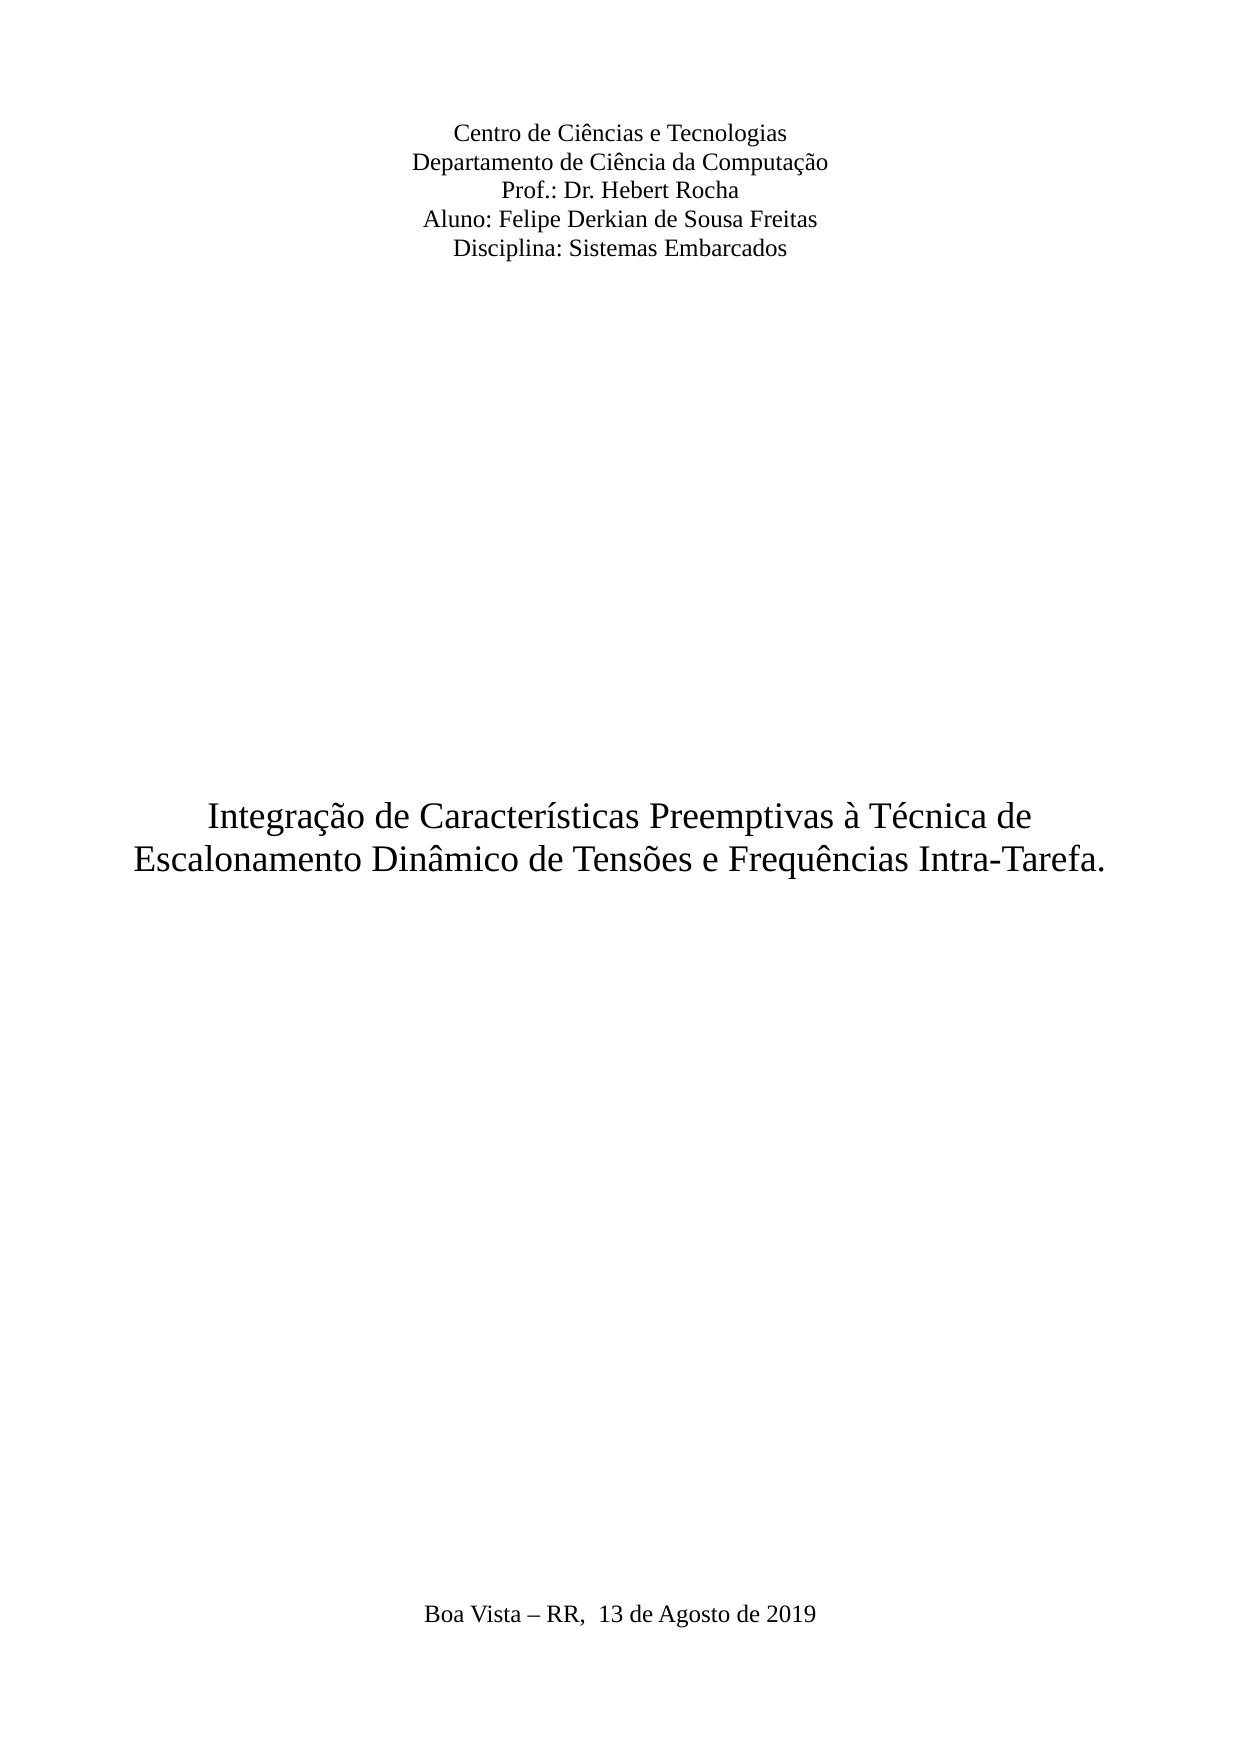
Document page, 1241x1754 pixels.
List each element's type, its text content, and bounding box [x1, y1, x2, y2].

text Integração de Características Preemptivas à Técnica de Escalonamento Dinâmico de Tensões e Frequências Intra-Tarefa. [118, 794, 1122, 880]
text Disciplina: Sistemas Embarcados [118, 233, 1122, 262]
text Centro de Ciências e Tecnologias [118, 118, 1122, 147]
text Aluno: Felipe Derkian de Sousa Freitas [118, 204, 1122, 233]
text Departamento de Ciência da Computação [118, 147, 1122, 176]
text Boa Vista – RR, 13 de Agosto de 2019 [118, 1599, 1122, 1627]
text Prof.: Dr. Hebert Rocha [118, 176, 1122, 204]
